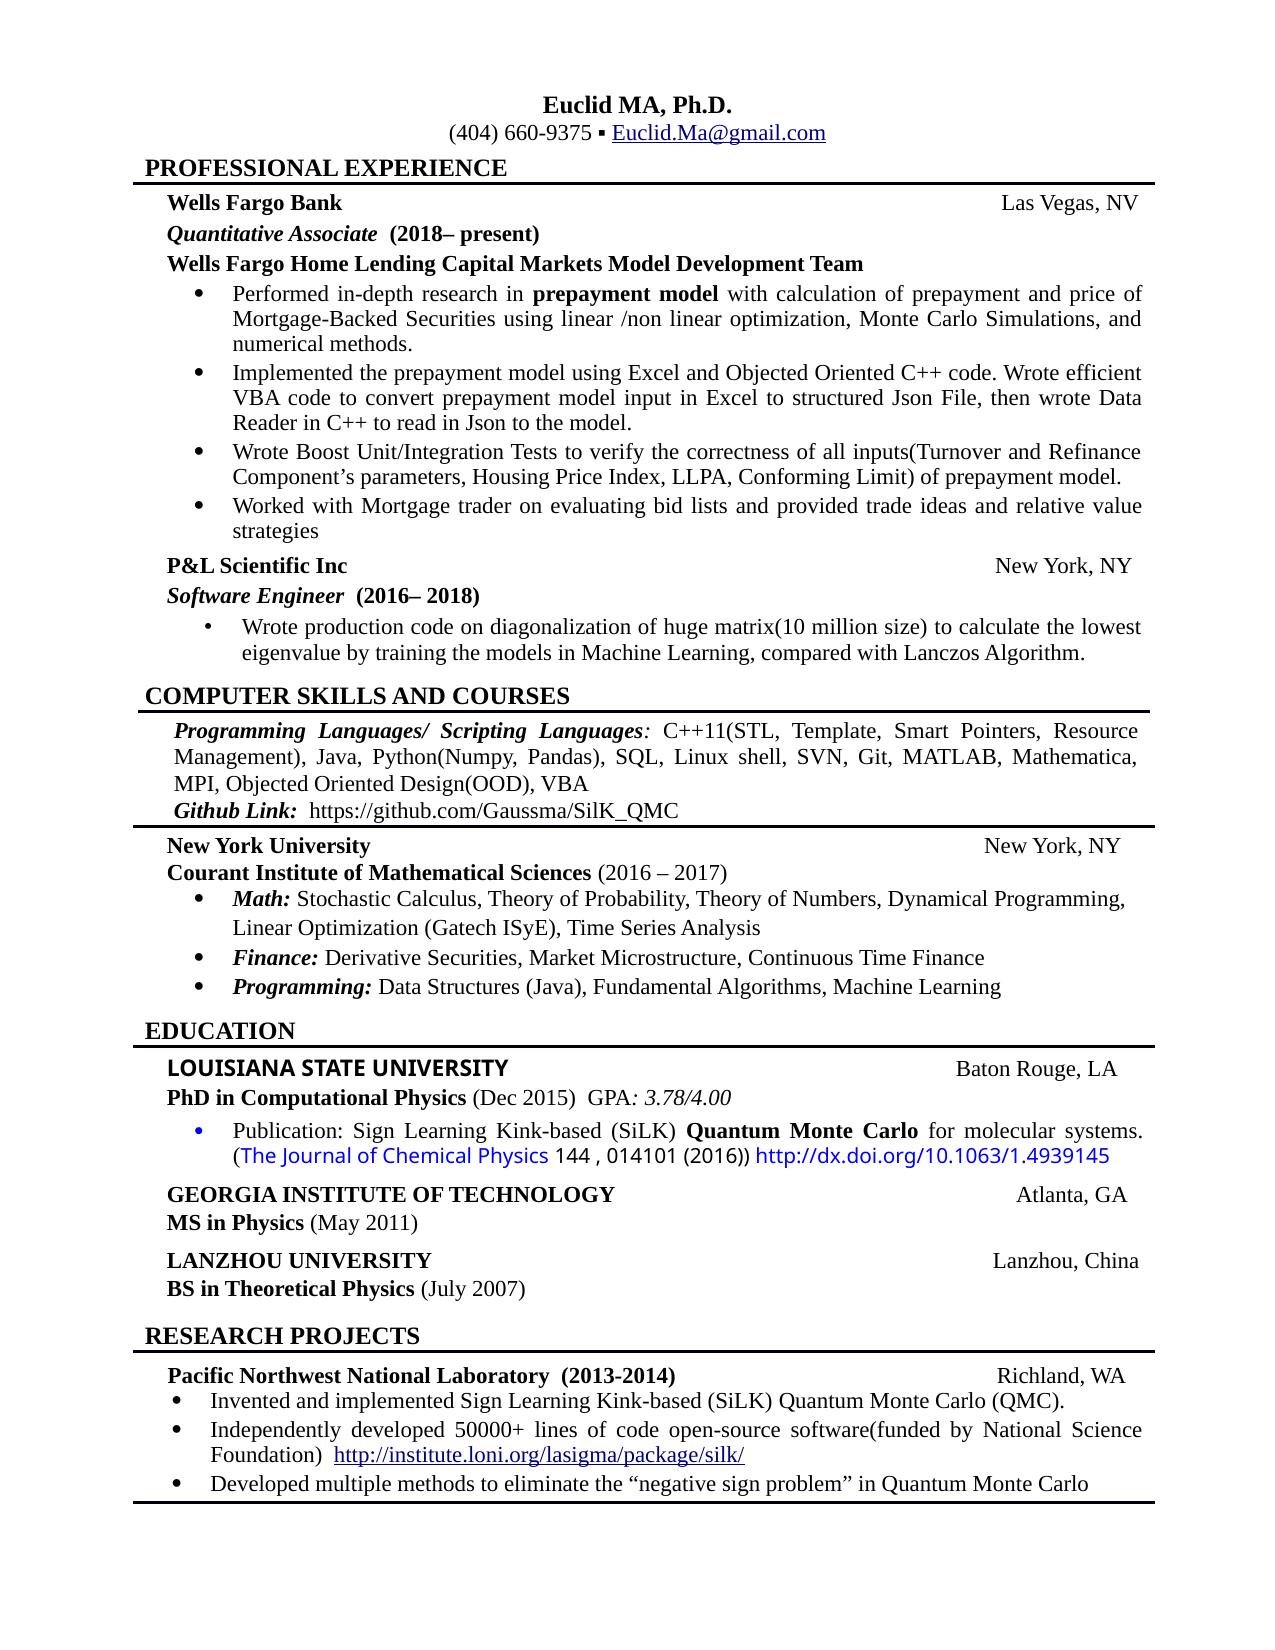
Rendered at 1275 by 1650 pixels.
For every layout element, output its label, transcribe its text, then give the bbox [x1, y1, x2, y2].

table_cell New York University New York, NY Courant Institute of Mathematical Sciences (2016 – 2017) Math: Stochastic Calculus, Theory of Probability, Theory of Numbers, Dynamical Programming, Linear Optimization (Gatech ISyE), Time Series Analysis Finance: Derivative Securities, Market Microstructure, Continuous Time Finance Programming: Data Structures (Java), Fundamental Algorithms, Machine Learning [155, 828, 1154, 1007]
table_cell Wells Fargo Bank Las Vegas, NV Quantitative Associate (2018– present) Wells Fargo Home Lending Capital Markets Model Development Team Performed in-depth research in prepayment model with calculation of prepayment and price of Mortgage-Backed Securities using linear /non linear optimization, Monte Carlo Simulations, and numerical methods. Implemented the prepayment model using Excel and Objected Oriented C++ code. Wrote efficient VBA code to convert prepayment model input in Excel to structured Json File, then wrote Data Reader in C++ to read in Json to the model. Wrote Boost Unit/Integration Tests to verify the correctness of all inputs(Turnover and Refinance Component’s parameters, Housing Price Index, LLPA, Conforming Limit) of prepayment model. Worked with Mortgage trader on evaluating bid lists and provided trade ideas and relative value strategies [155, 185, 1154, 548]
table_cell [133, 185, 155, 548]
table_cell [133, 1048, 155, 1310]
table_cell LOUISIANA STATE UNIVERSITY Baton Rouge, LA PhD in Computational Physics (Dec 2015) GPA: 3.78/4.00 Publication: Sign Learning Kink-based (SiLK) Quantum Monte Carlo for molecular systems.(The Journal of Chemical Physics 144 , 014101 (2016)) http://dx.doi.org/10.1063/1.4939145 GEORGIA INSTITUTE OF TECHNOLOGY Atlanta, GA MS in Physics (May 2011) LANZHOU UNIVERSITY Lanzhou, China BS in Theoretical Physics (July 2007) [155, 1048, 1154, 1310]
table_header PROFESSIONAL EXPERIENCE [133, 145, 1154, 182]
table_cell COMPUTER SKILLS AND COURSES [133, 673, 1154, 824]
table_cell EDUCATION [133, 1008, 1154, 1044]
table_cell [133, 828, 155, 1007]
table_cell Pacific Northwest National Laboratory (2013-2014) Richland, WA Invented and implemented Sign Learning Kink-based (SiLK) Quantum Monte Carlo (QMC). Independently developed 50000+ lines of code open-source software(funded by National Science Foundation) http://institute.loni.org/lasigma/package/silk/ Developed multiple methods to eliminate the “negative sign problem” in Quantum Monte Carlo [133, 1353, 1154, 1501]
table_cell [133, 548, 155, 673]
table_header [138, 713, 162, 824]
table_header Programming Languages/ Scripting Languages: C++11(STL, Template, Smart Pointers, Resource Management), Java, Python(Numpy, Pandas), SQL, Linux shell, SVN, Git, MATLAB, Mathematica, MPI, Objected Oriented Design(OOD), VBA Github Link: https://github.com/Gaussma/SilK_QMC [162, 713, 1150, 824]
text (404) 660-9375 ▪ Euclid.Ma@gmail.com [75, 119, 1200, 145]
table_cell RESEARCH PROJECTS [133, 1310, 1154, 1350]
text Euclid MA, Ph.D. [75, 90, 1200, 119]
table_cell P&L Scientific Inc New York, NY Software Engineer (2016– 2018) Wrote production code on diagonalization of huge matrix(10 million size) to calculate the lowest eigenvalue by training the models in Machine Learning, compared with Lanczos Algorithm. [155, 548, 1154, 673]
